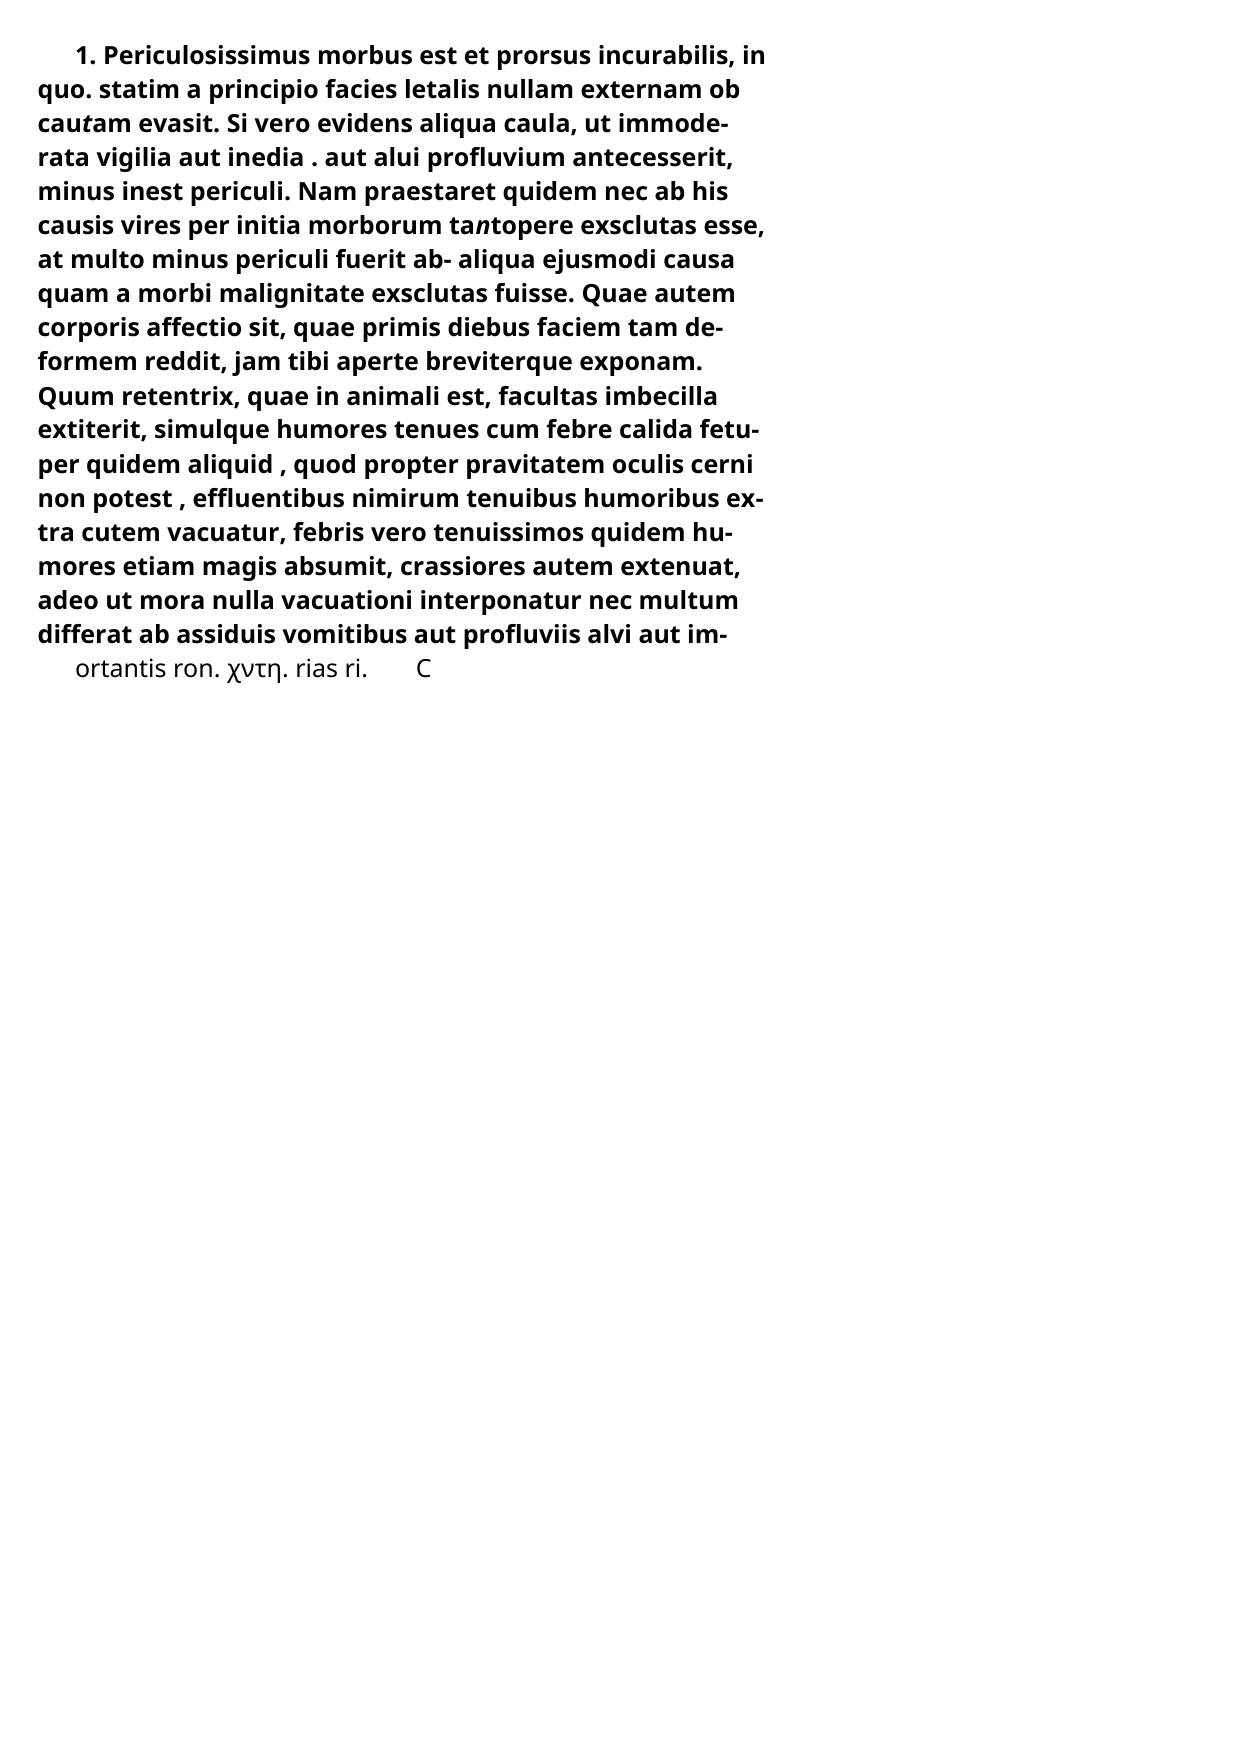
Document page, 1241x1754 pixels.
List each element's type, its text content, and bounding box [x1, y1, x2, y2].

text ortantis ron. χντη. rias ri. C [37, 651, 1203, 685]
text 1. Periculosissimus morbus est et prorsus incurabilis, in quo. statim a principio facies letalis nullam externam ob cautam evasit. Si vero evidens aliqua caula, ut immode- rata vigilia aut inedia . aut alui profluvium antecesserit, minus inest periculi. Nam praestaret quidem nec ab his causis vires per initia morborum tantopere exsclutas esse, at multo minus periculi fuerit ab- aliqua ejusmodi causa quam a morbi malignitate exsclutas fuisse. Quae autem corporis affectio sit, quae primis diebus faciem tam de- formem reddit, jam tibi aperte breviterque exponam. Quum retentrix, quae in animali est, facultas imbecilla extiterit, simulque humores tenues cum febre calida fetu- per quidem aliquid , quod propter pravitatem oculis cerni non potest , effluentibus nimirum tenuibus humoribus ex- tra cutem vacuatur, febris vero tenuissimos quidem hu- mores etiam magis absumit, crassiores autem extenuat, adeo ut mora nulla vacuationi interponatur nec multum differat ab assiduis vomitibus aut profluviis alvi aut im- [37, 37, 1203, 651]
